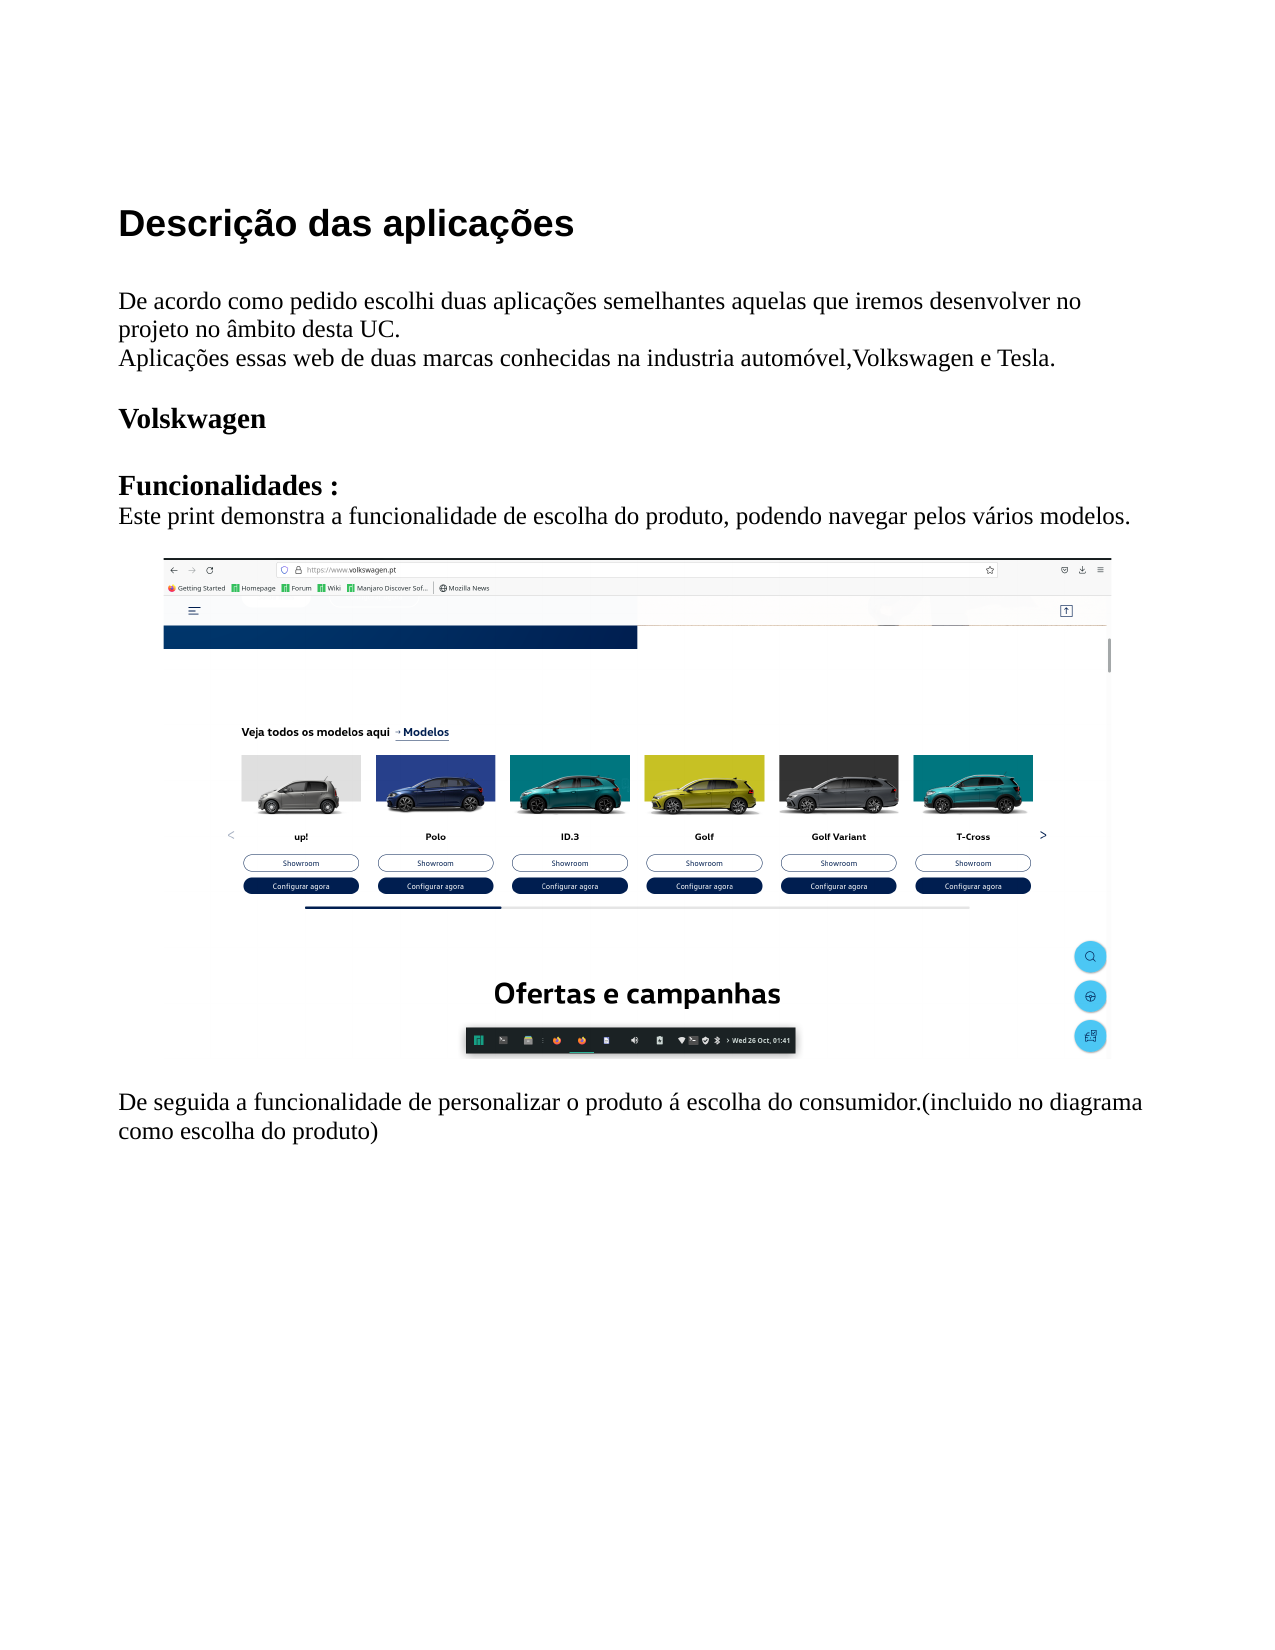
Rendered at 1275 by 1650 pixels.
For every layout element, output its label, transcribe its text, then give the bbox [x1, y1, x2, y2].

subtitle Descrição das aplicações [118, 201, 1157, 244]
picture [163, 558, 1112, 1059]
text como escolha do produto) [118, 1116, 1157, 1145]
text Funcionalidades : [118, 468, 1157, 501]
text De seguida a funcionalidade de personalizar o produto á escolha do consumidor.(incluido no diagrama [118, 1087, 1157, 1116]
text De acordo como pedido escolhi duas aplicações semelhantes aquelas que iremos desenvolver no projeto no âmbito desta UC. [118, 286, 1157, 343]
text Aplicações essas web de duas marcas conhecidas na industria automóvel,Volkswagen e Tesla. [118, 343, 1157, 372]
text Este print demonstra a funcionalidade de escolha do produto, podendo navegar pelos vários modelos. [118, 501, 1157, 530]
text Volskwagen [118, 401, 1157, 434]
